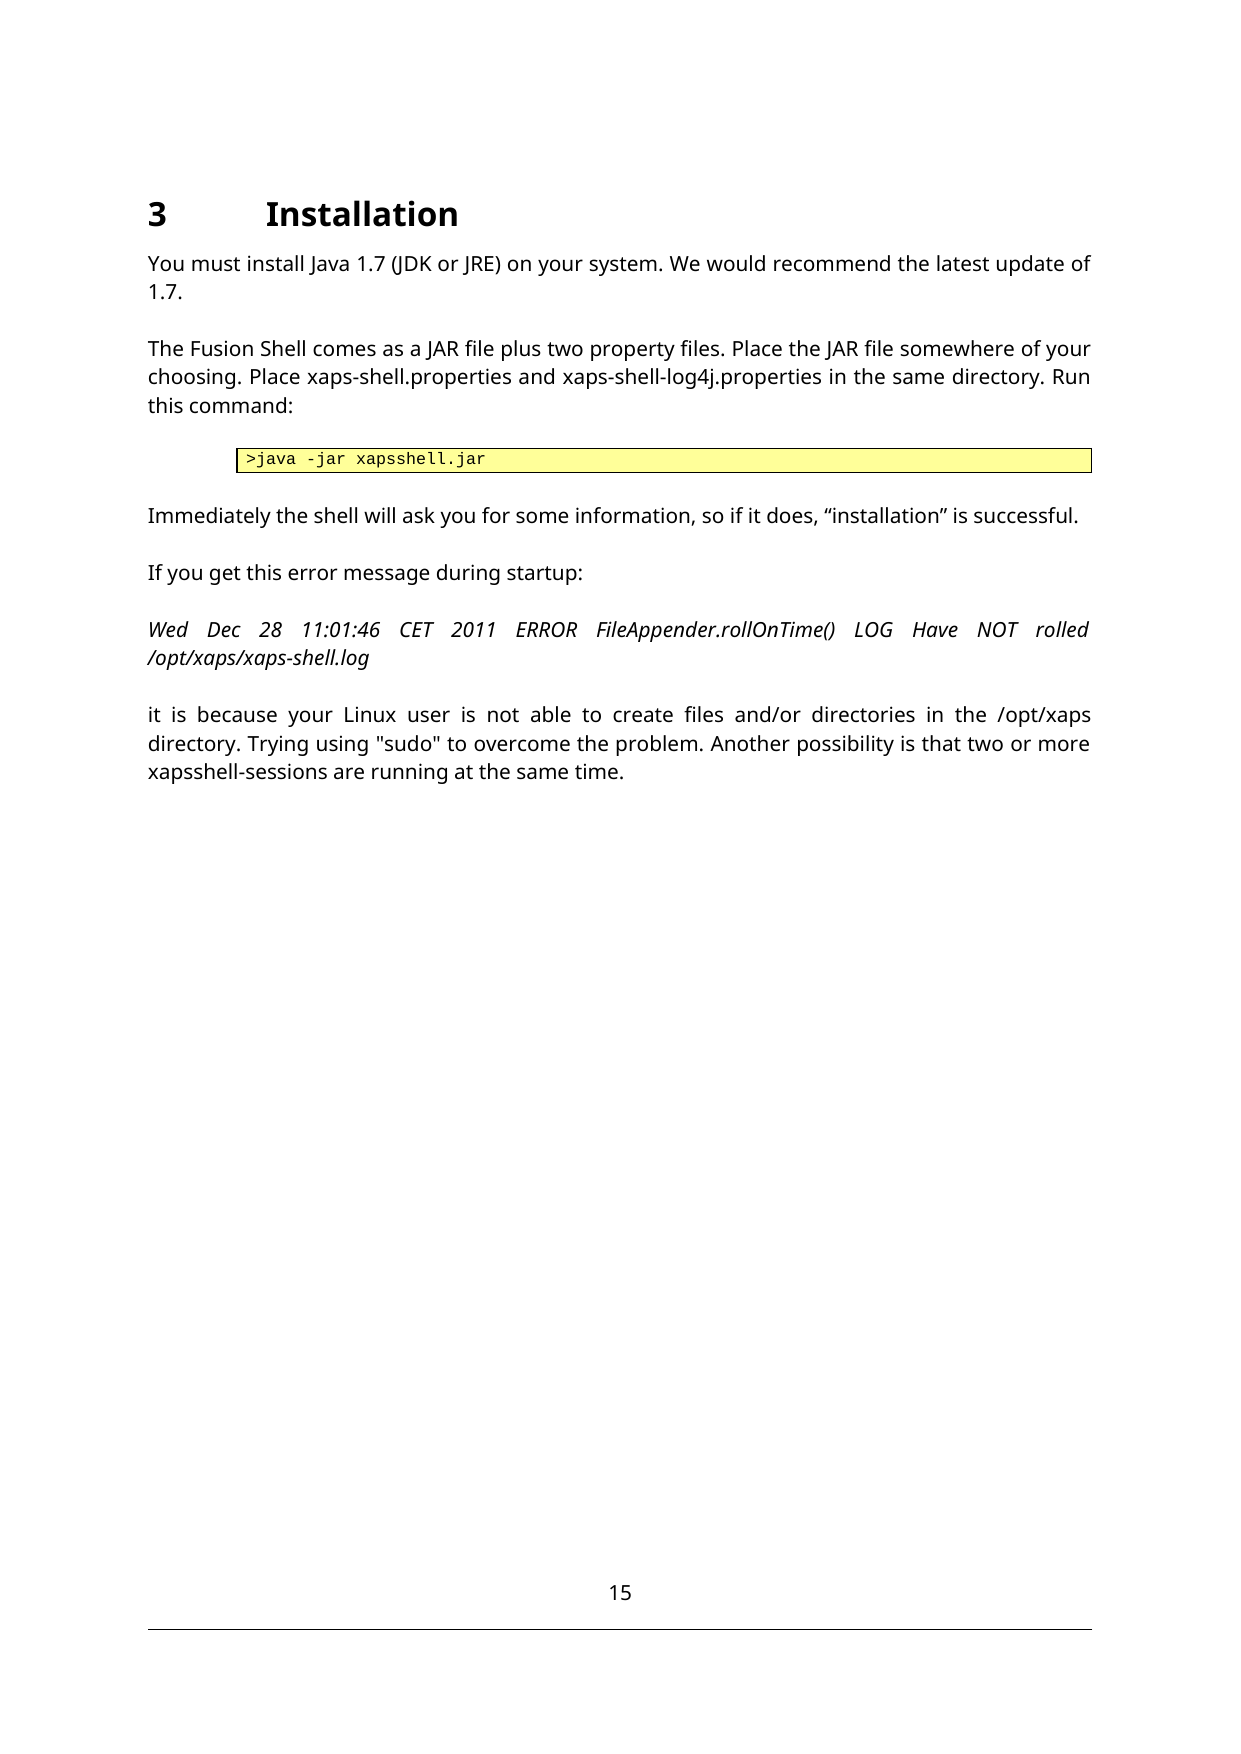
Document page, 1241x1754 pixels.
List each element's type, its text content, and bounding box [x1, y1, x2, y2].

text Wed Dec 28 11:01:46 CET 2011 ERROR FileAppender.rollOnTime() LOG Have NOT rolled /opt/xaps/xaps-shell.log [148, 615, 1092, 672]
text Immediately the shell will ask you for some information, so if it does, “installation” is successful. [148, 501, 1092, 530]
text The Fusion Shell comes as a JAR file plus two property files. Place the JAR file somewhere of your choosing. Place xaps-shell.properties and xaps-shell-log4j.properties in the same directory. Run this command: [148, 334, 1092, 419]
text You must install Java 1.7 (JDK or JRE) on your system. We would recommend the latest update of 1.7. [148, 249, 1092, 306]
subtitle Installation [148, 191, 1092, 236]
text If you get this error message during startup: [148, 558, 1092, 587]
text >java -jar xapsshell.jar [238, 449, 1091, 472]
text it is because your Linux user is not able to create files and/or directories in the /opt/xaps directory. Trying using "sudo" to overcome the problem. Another possibility is that two or more xapsshell-sessions are running at the same time. [148, 700, 1092, 786]
